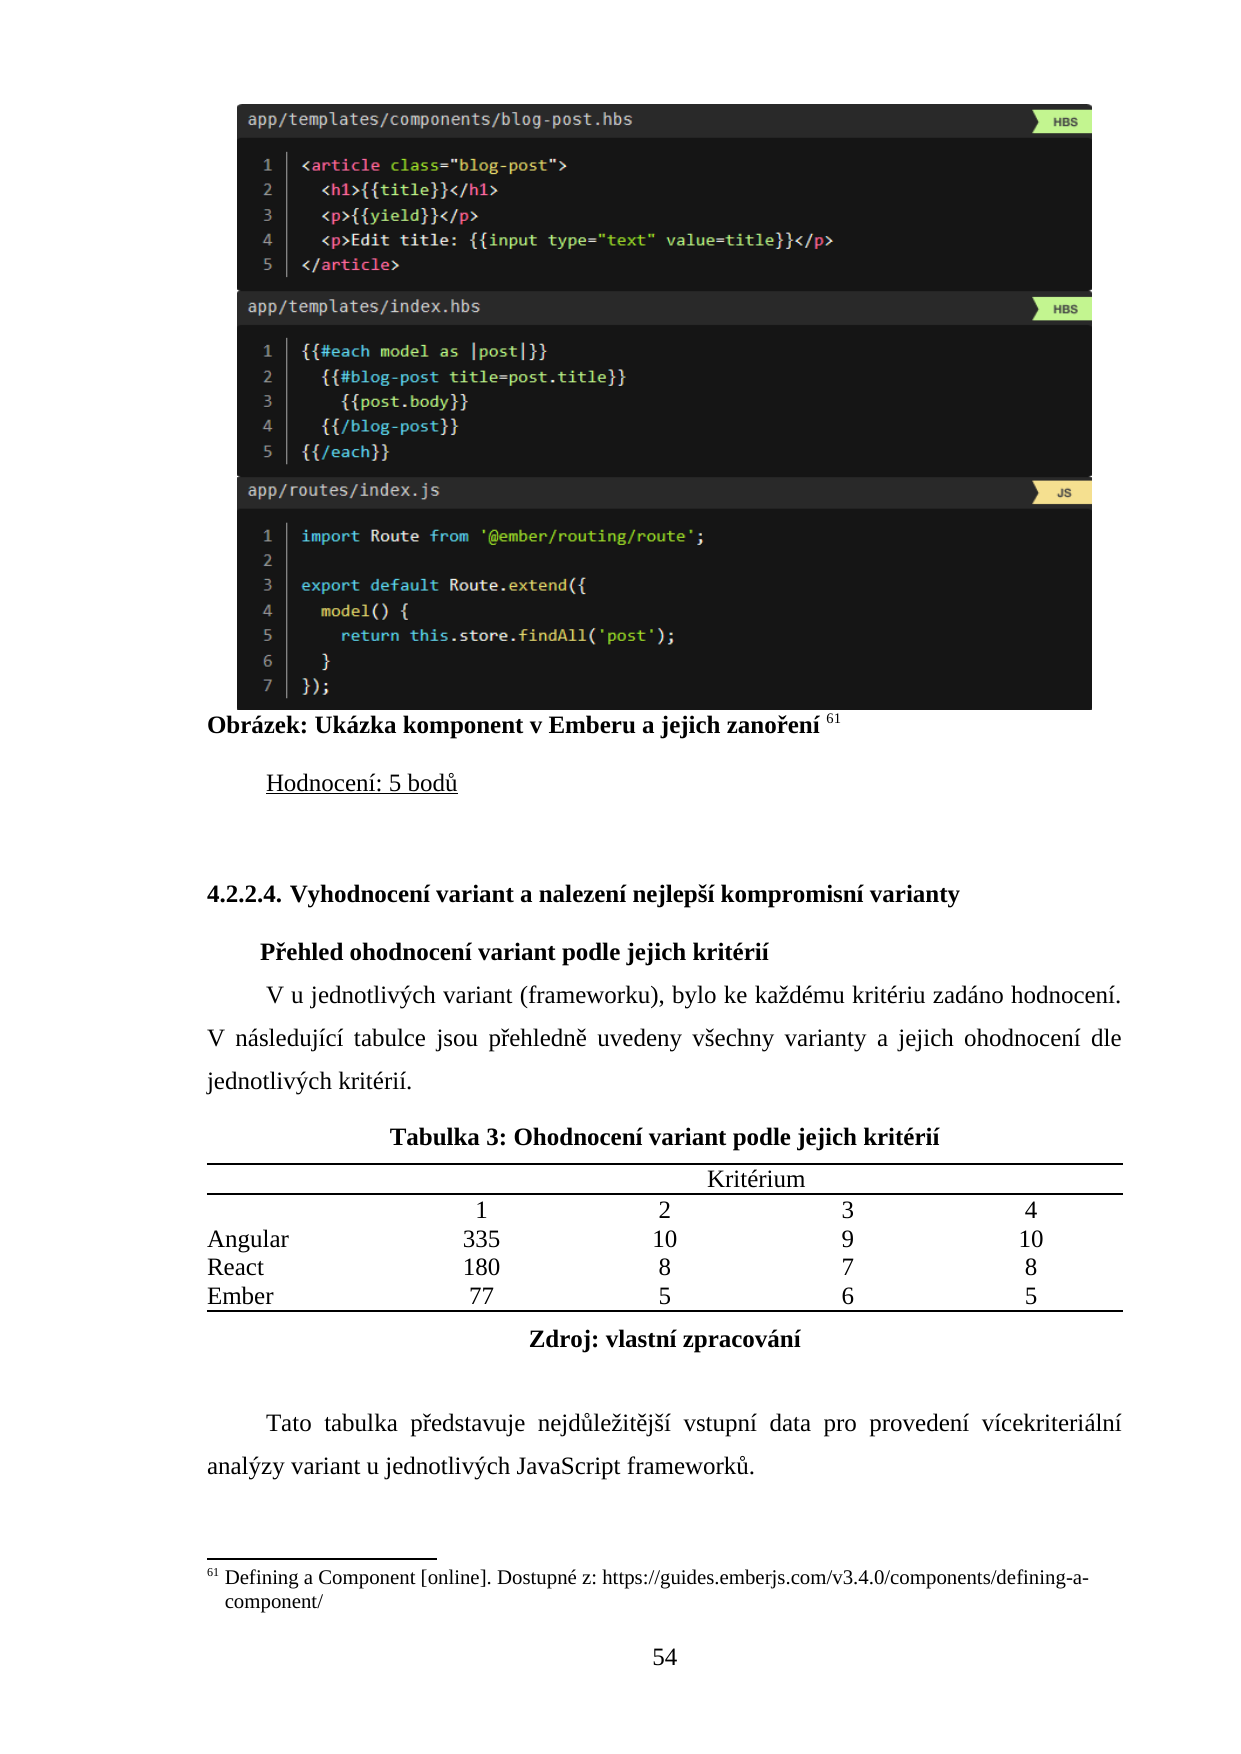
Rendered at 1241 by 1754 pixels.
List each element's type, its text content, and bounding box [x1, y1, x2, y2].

text Přehled ohodnocení variant podle jejich kritérií [207, 937, 1122, 966]
text Obrázek: Ukázka komponent v Emberu a jejich zanoření [207, 103, 1122, 739]
table_cell 8 [939, 1253, 1122, 1281]
text Hodnocení: 5 bodů [266, 768, 1122, 796]
table_cell Angular [207, 1224, 390, 1252]
table_cell [207, 1195, 390, 1224]
table_cell 2 [573, 1195, 756, 1224]
table_cell 1 [390, 1195, 573, 1224]
table_cell 10 [573, 1224, 756, 1252]
table_cell 8 [573, 1253, 756, 1281]
table_cell 10 [939, 1224, 1122, 1252]
table_header Kritérium [390, 1165, 1122, 1193]
text Tabulka 3: Ohodnocení variant podle jejich kritérií [207, 1122, 1122, 1151]
table_header [207, 1165, 390, 1193]
table_cell 3 [756, 1195, 939, 1224]
table_cell 5 [573, 1281, 756, 1310]
table_cell 9 [756, 1224, 939, 1252]
list Defining a Component [online]. Dostupné z: https://guides.emberjs.com/v3.4.0/components/defining-a-component/ [207, 1565, 1122, 1613]
text Tato tabulka představuje nejdůležitější vstupní data pro provedení vícekriteriální analýzy variant u jednotlivých JavaScript frameworků. [207, 1408, 1122, 1480]
text V u jednotlivých variant (frameworku), bylo ke každému kritériu zadáno hodnocení. V následující tabulce jsou přehledně uvedeny všechny varianty a jejich ohodnocení dle jednotlivých kritérií. [207, 980, 1122, 1095]
table_cell React [207, 1253, 390, 1281]
table_cell 4 [939, 1195, 1122, 1224]
table_cell 6 [756, 1281, 939, 1310]
picture [238, 104, 1092, 710]
table_cell 5 [939, 1281, 1122, 1310]
table_cell 335 [390, 1224, 573, 1252]
table_cell 180 [390, 1253, 573, 1281]
table_cell Ember [207, 1281, 390, 1310]
table_cell 77 [390, 1281, 573, 1310]
text Zdroj: vlastní zpracování [207, 1324, 1122, 1353]
subtitle Vyhodnocení variant a nalezení nejlepší kompromisní varianty [207, 879, 1122, 908]
table_cell 7 [756, 1253, 939, 1281]
